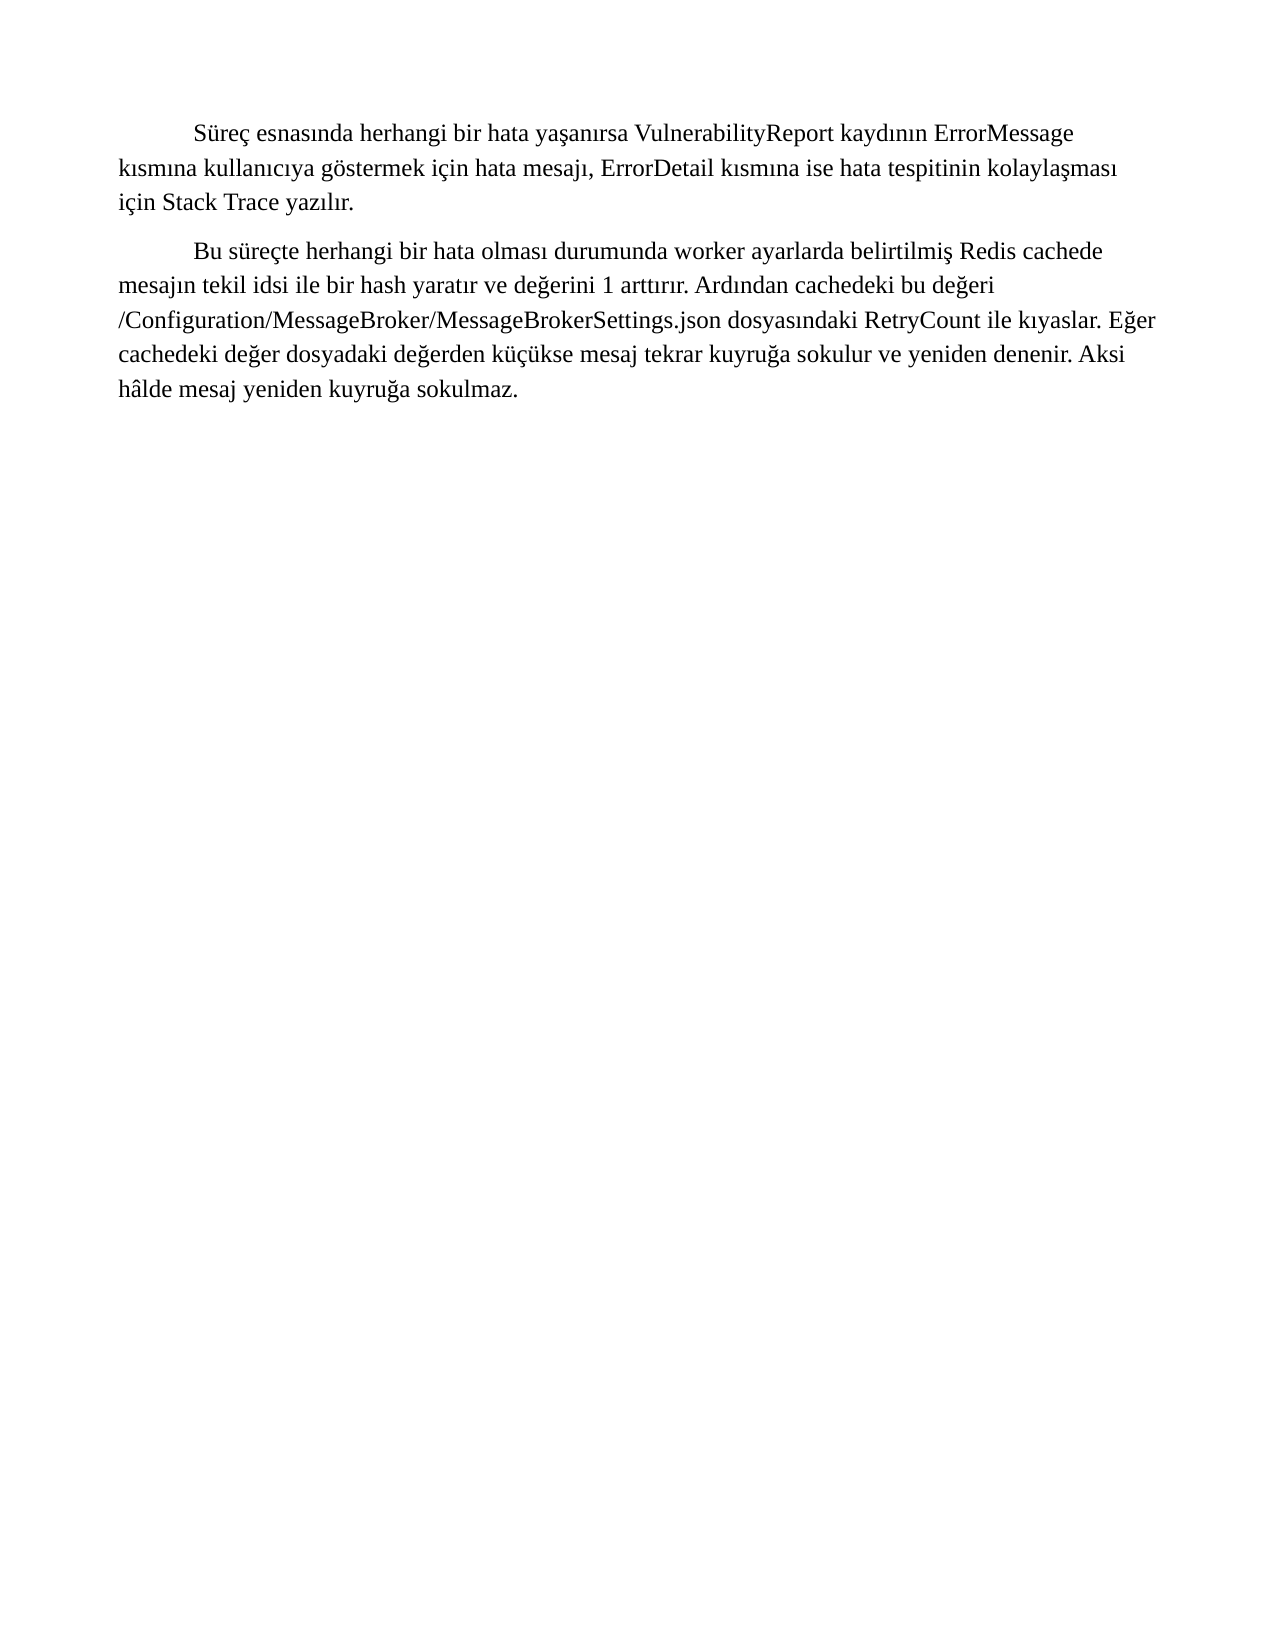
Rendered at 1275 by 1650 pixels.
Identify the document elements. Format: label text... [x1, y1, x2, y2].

text Bu süreçte herhangi bir hata olması durumunda worker ayarlarda belirtilmiş Redis cachede mesajın tekil idsi ile bir hash yaratır ve değerini 1 arttırır. Ardından cachedeki bu değeri /Configuration/MessageBroker/MessageBrokerSettings.json dosyasındaki RetryCount ile kıyaslar. Eğer cachedeki değer dosyadaki değerden küçükse mesaj tekrar kuyruğa sokulur ve yeniden denenir. Aksi hâlde mesaj yeniden kuyruğa sokulmaz. [118, 236, 1157, 403]
text Süreç esnasında herhangi bir hata yaşanırsa VulnerabilityReport kaydının ErrorMessage kısmına kullanıcıya göstermek için hata mesajı, ErrorDetail kısmına ise hata tespitinin kolaylaşması için Stack Trace yazılır. [118, 118, 1157, 216]
